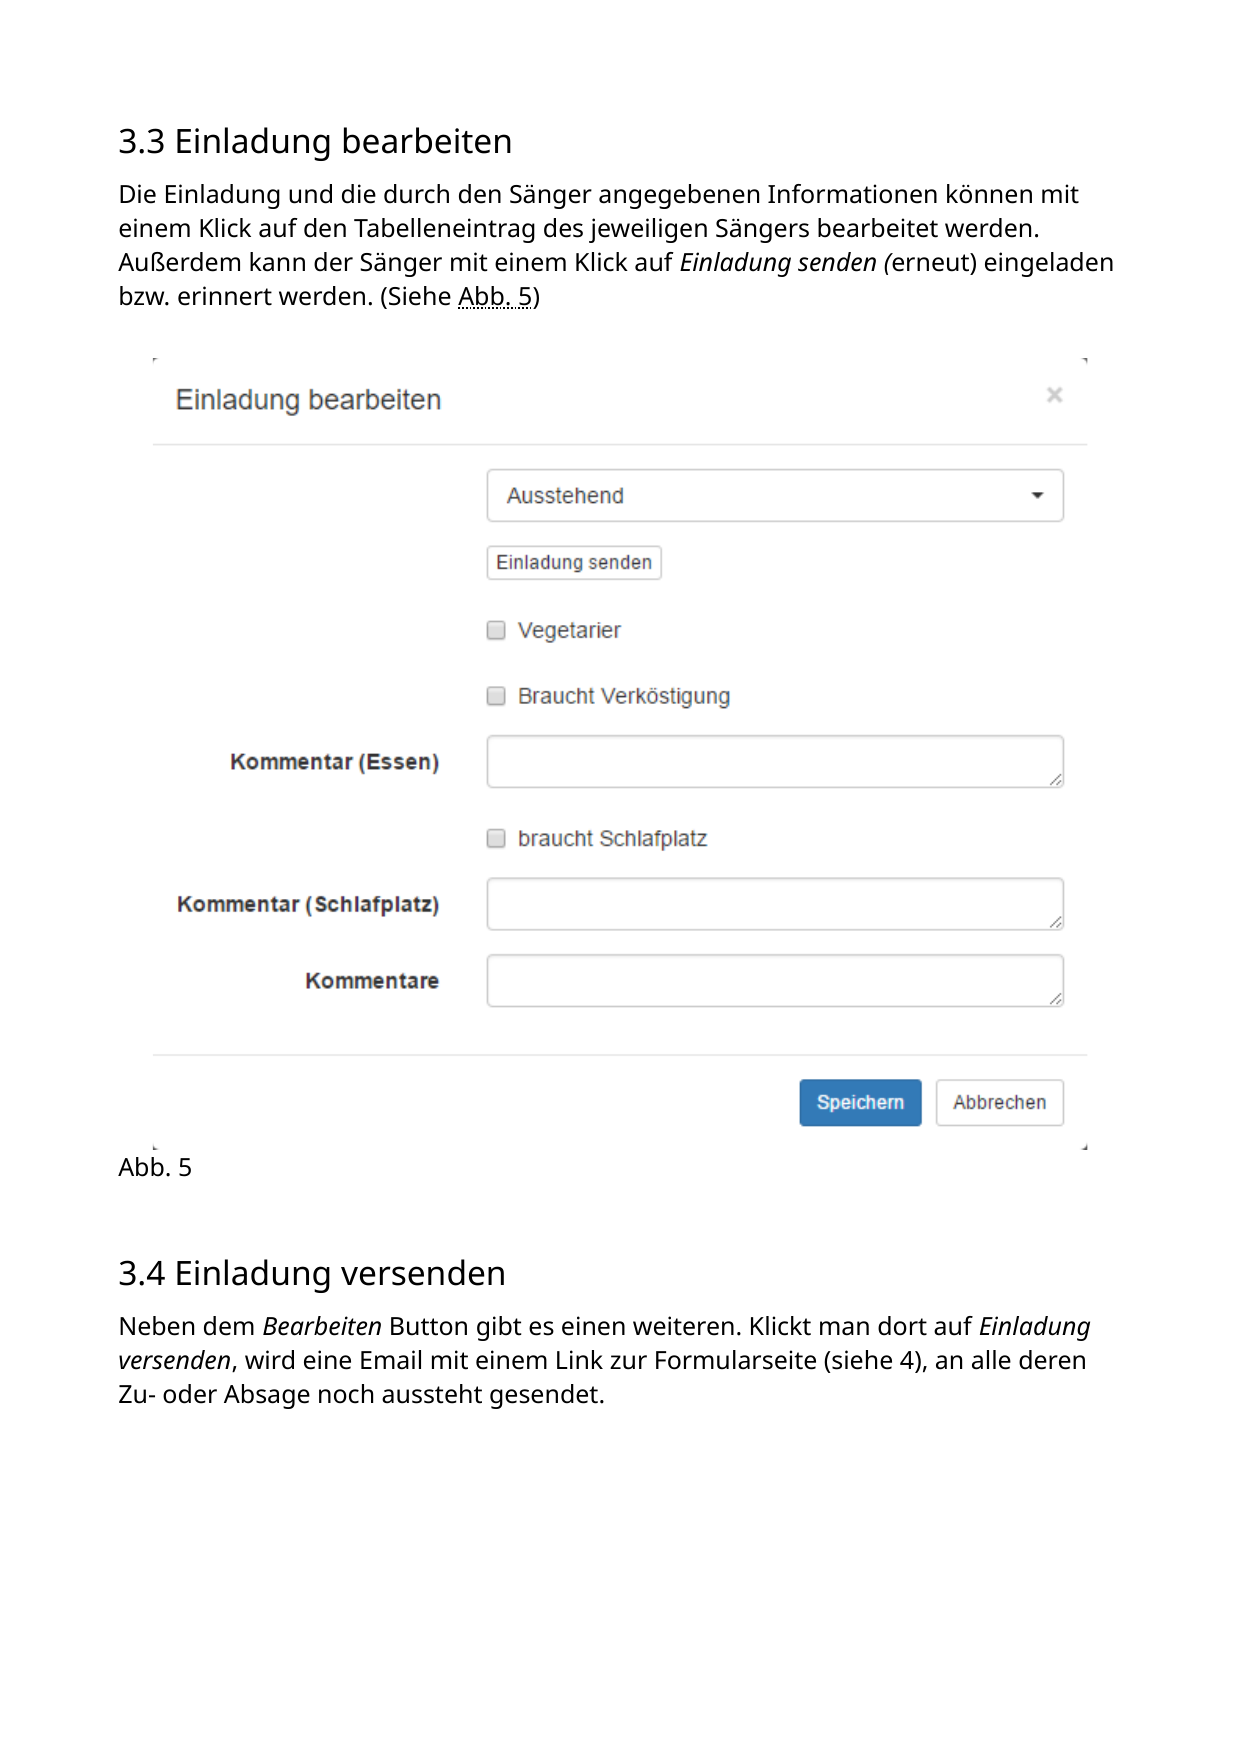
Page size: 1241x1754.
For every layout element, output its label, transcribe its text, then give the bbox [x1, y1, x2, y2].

text Die Einladung und die durch den Sänger angegebenen Informationen können mit einem Klick auf den Tabelleneintrag des jeweiligen Sängers bearbeitet werden. Außerdem kann der Sänger mit einem Klick auf Einladung senden (erneut) eingeladen bzw. erinnert werden. (Siehe Abb. 5) [118, 176, 1122, 313]
text Abb. 5 [118, 358, 1122, 1183]
subtitle 3.4 Einladung versenden [118, 1250, 1122, 1296]
text Neben dem Bearbeiten Button gibt es einen weiteren. Klickt man dort auf Einladung versenden, wird eine Email mit einem Link zur Formularseite (siehe 4), an alle deren Zu- oder Absage noch aussteht gesendet. [118, 1308, 1122, 1410]
picture [152, 358, 1088, 1150]
subtitle 3.3 Einladung bearbeiten [118, 118, 1122, 164]
